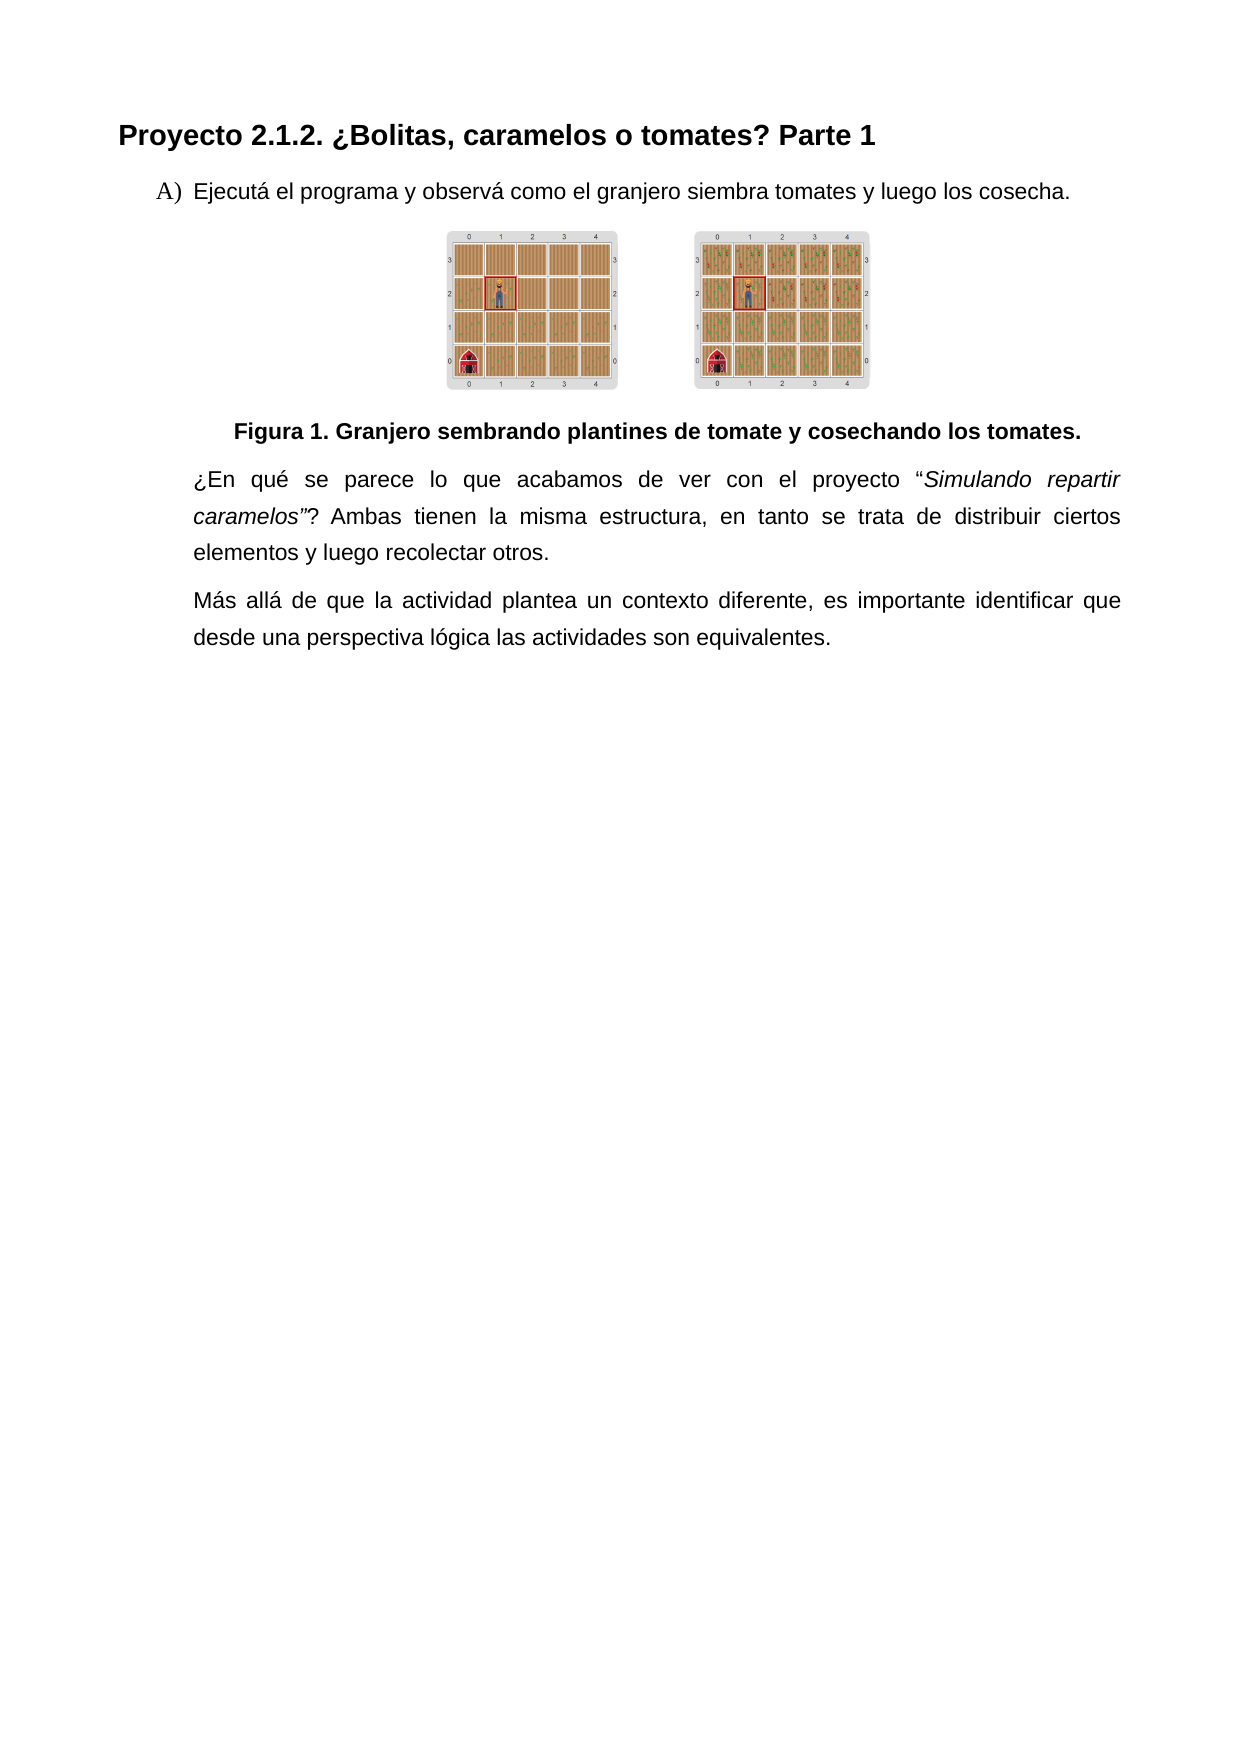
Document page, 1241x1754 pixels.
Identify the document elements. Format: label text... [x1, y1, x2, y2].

picture [690, 227, 872, 392]
list ¿En qué se parece lo que acabamos de ver con el proyecto “Simulando repartir caramelos”? Ambas tienen la misma estructura, en tanto se trata de distribuir ciertos elementos y luego recolectar otros. [156, 466, 1122, 565]
picture [443, 228, 621, 392]
text Proyecto 2.1.2. ¿Bolitas, caramelos o tomates? Parte 1 [118, 118, 1122, 152]
list Más allá de que la actividad plantea un contexto diferente, es importante identificar que desde una perspectiva lógica las actividades son equivalentes. [156, 587, 1122, 650]
list Ejecutá el programa y observá como el granjero siembra tomates y luego los cosecha. [156, 176, 1122, 205]
list Figura 1. Granjero sembrando plantines de tomate y cosechando los tomates. [156, 418, 1122, 444]
